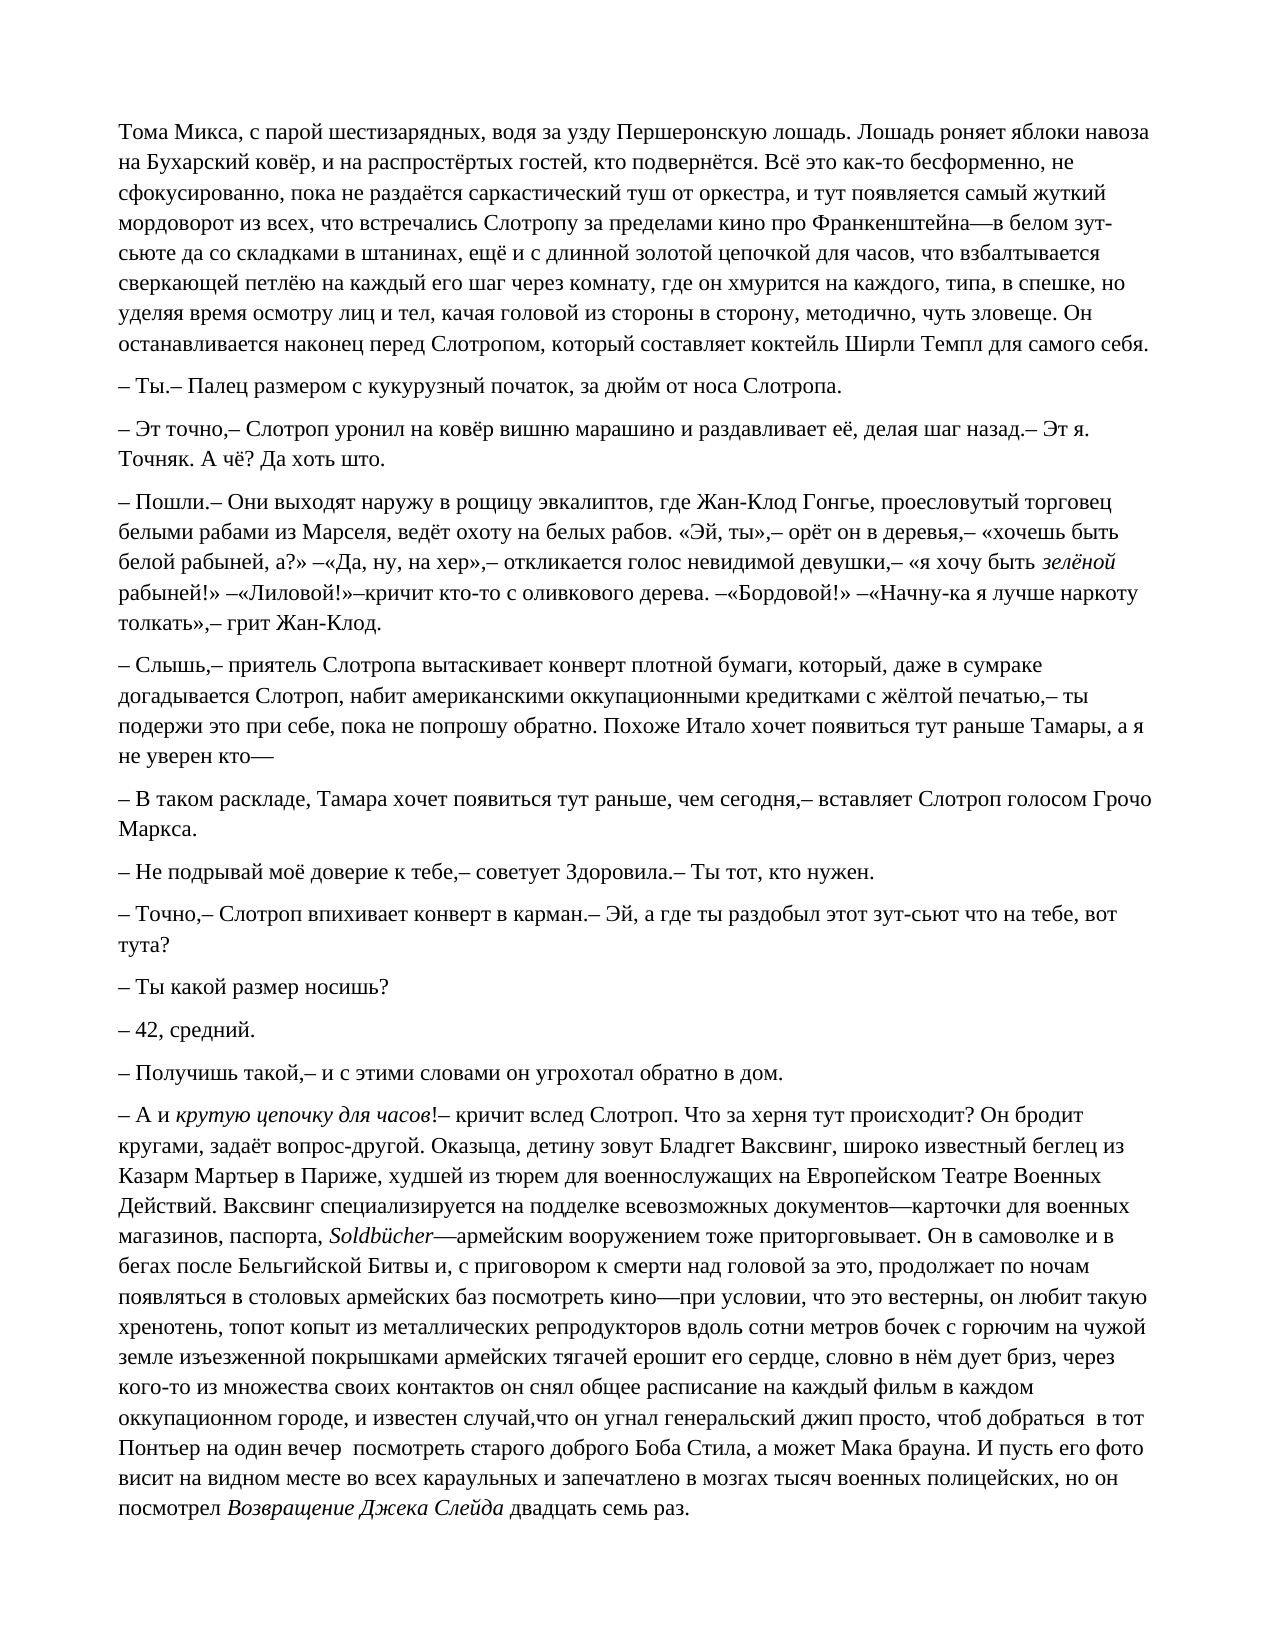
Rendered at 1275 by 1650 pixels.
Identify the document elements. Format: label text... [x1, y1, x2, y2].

text Тома Микса, с парой шестизарядных, водя за узду Першеронскую лошадь. Лошадь роняет яблоки навоза на Бухарский ковёр, и на распростёртых гостей, кто подвернётся. Всё это как-то бесформенно, не сфокусированно, пока не раздаётся саркастический туш от оркестра, и тут появляется самый жуткий мордоворот из всех, что встречались Слотропу за пределами кино про Франкенштейна—в белом зут-сьюте да со складками в штанинах, ещё и с длинной золотой цепочкой для часов, что взбалтывается сверкающей петлёю на каждый его шаг через комнату, где он хмурится на каждого, типа, в спешке, но уделяя время осмотру лиц и тел, качая головой из стороны в сторону, методично, чуть зловеще. Он останавливается наконец перед Слотропом, который составляет коктейль Ширли Темпл для самого себя. [118, 118, 1157, 356]
text – Эт точно,– Слотроп уронил на ковёр вишню марашино и раздавливает её, делая шаг назад.– Эт я. Точняк. А чё? Да хоть што. [118, 415, 1157, 472]
text – А и крутую цепочку для часов!– кричит вслед Слотроп. Что за херня тут происходит? Он бродит кругами, задаёт вопрос-другой. Оказыца, детину зовут Бладгет Ваксвинг, широко известный беглец из Казарм Мартьер в Париже, худшей из тюрем для военнослужащих на Европейском Театре Военных Действий. Ваксвинг специализируется на подделке всевозможных документов—карточки для военных магазинов, паспорта, Soldbücher—армейским вооружением тоже приторговывает. Он в самоволке и в бегах после Бельгийской Битвы и, с приговором к смерти над головой за это, продолжает по ночам появляться в столовых армейских баз посмотреть кино—при условии, что это вестерны, он любит такую хренотень, топот копыт из металлических репродукторов вдоль сотни метров бочек с горючим на чужой земле изъезженной покрышками армейских тягачей ерошит его сердце, словно в нём дует бриз, через кого-то из множества своих контактов он снял общее расписание на каждый фильм в каждом оккупационном городе, и известен случай,что он угнал генеральский джип просто, чтоб добраться в тот Понтьер на один вечер посмотреть старого доброго Боба Стила, а может Мака брауна. И пусть его фото висит на видном месте во всех караульных и запечатлено в мозгах тысяч военных полицейских, но он посмотрел Возвращение Джека Слейда двадцать семь раз. [118, 1101, 1157, 1521]
text – Ты какой размер носишь? [118, 973, 1157, 1000]
text – Пошли.– Они выходят наружу в рощицу эвкалиптов, где Жан-Клод Гонгье, проесловутый торговец белыми рабами из Марселя, ведёт охоту на белых рабов. «Эй, ты»,– орёт он в деревья,– «хочешь быть белой рабыней, а?» –«Да, ну, на хер»,– откликается голос невидимой девушки,– «я хочу быть зелёной рабыней!» –«Лиловой!»–кричит кто-то с оливкового дерева. –«Бордовой!» –«Начну-ка я лучше наркоту толкать»,– грит Жан-Клод. [118, 488, 1157, 635]
text – Слышь,– приятель Слотропа вытаскивает конверт плотной бумаги, который, даже в сумраке догадывается Слотроп, набит американскими оккупационными кредитками с жёлтой печатью,– ты подержи это при себе, пока не попрошу обратно. Похоже Итало хочет появиться тут раньше Тамары, а я не уверен кто— [118, 651, 1157, 768]
text – Ты.– Палец размером с кукурузный початок, за дюйм от носа Слотропа. [118, 372, 1157, 399]
text – Не подрывай моё доверие к тебе,– советует Здоровила.– Ты тот, кто нужен. [118, 858, 1157, 884]
text – 42, средний. [118, 1016, 1157, 1042]
text – Точно,– Слотроп впихивает конверт в карман.– Эй, а где ты раздобыл этот зут-сьют что на тебе, вот тута? [118, 900, 1157, 957]
text – Получишь такой,– и с этими словами он угрохотал обратно в дом. [118, 1059, 1157, 1085]
text – В таком раскладе, Тамара хочет появиться тут раньше, чем сегодня,– вставляет Слотроп голосом Грочо Маркса. [118, 785, 1157, 841]
